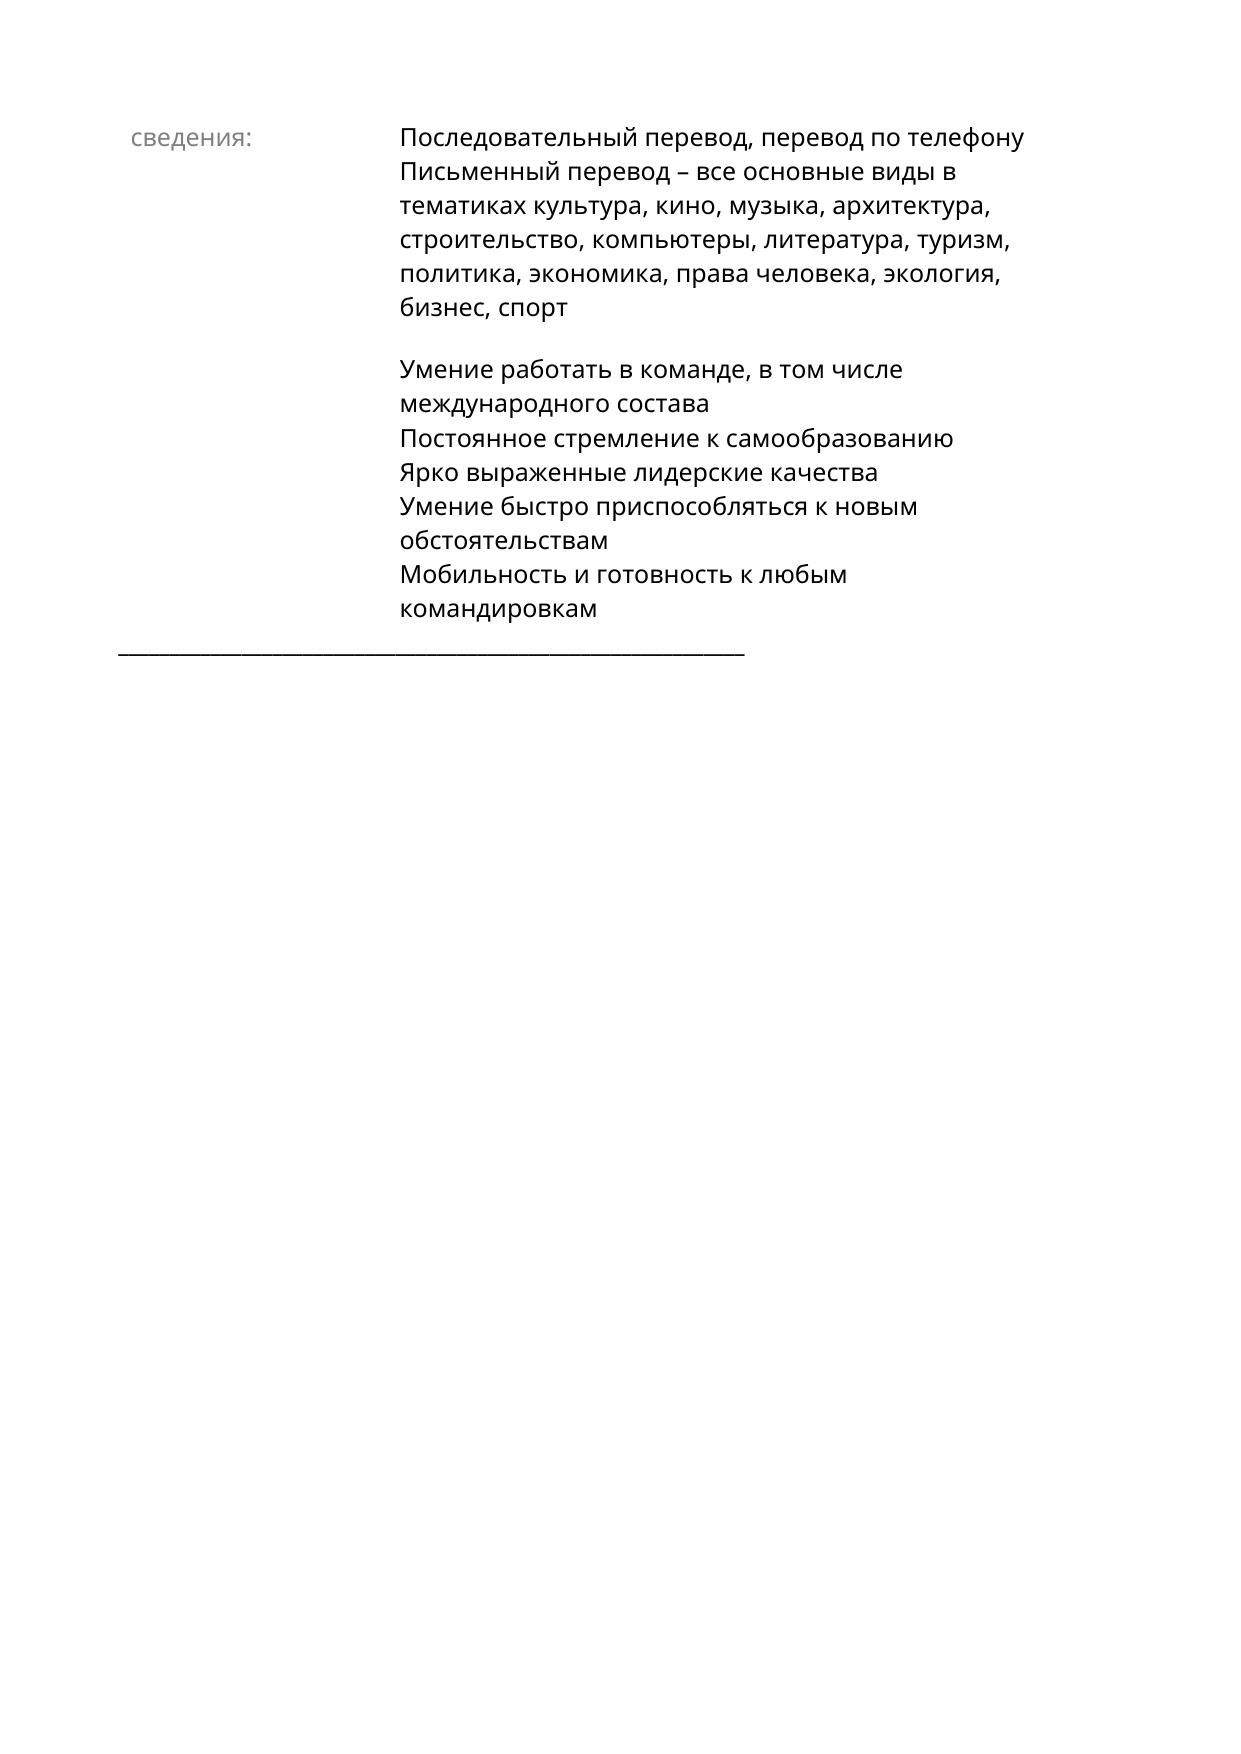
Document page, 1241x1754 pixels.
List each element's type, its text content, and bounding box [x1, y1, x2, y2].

table_cell [388, 724, 1054, 752]
table_cell [119, 724, 385, 752]
table_cell Последовательный перевод, перевод по телефону Письменный перевод – все основные виды в тематиках культура, кино, музыка, архитектура, строительство, компьютеры, литература, туризм, политика, экономика, права человека, экология, бизнес, спорт Умение работать в команде, в том числе международного состава Постоянное стремление к самообразованию Ярко выраженные лидерские качества Умение быстро приспособляться к новым обстоятельствам Мобильность и готовность к любым командировкам [388, 120, 1054, 625]
table_header [388, 662, 1054, 690]
table_cell [119, 693, 385, 721]
table_header [119, 662, 385, 690]
table_cell [388, 693, 1054, 721]
text _____________________________________________________________ [118, 626, 1122, 660]
table_cell сведения: [119, 120, 385, 625]
